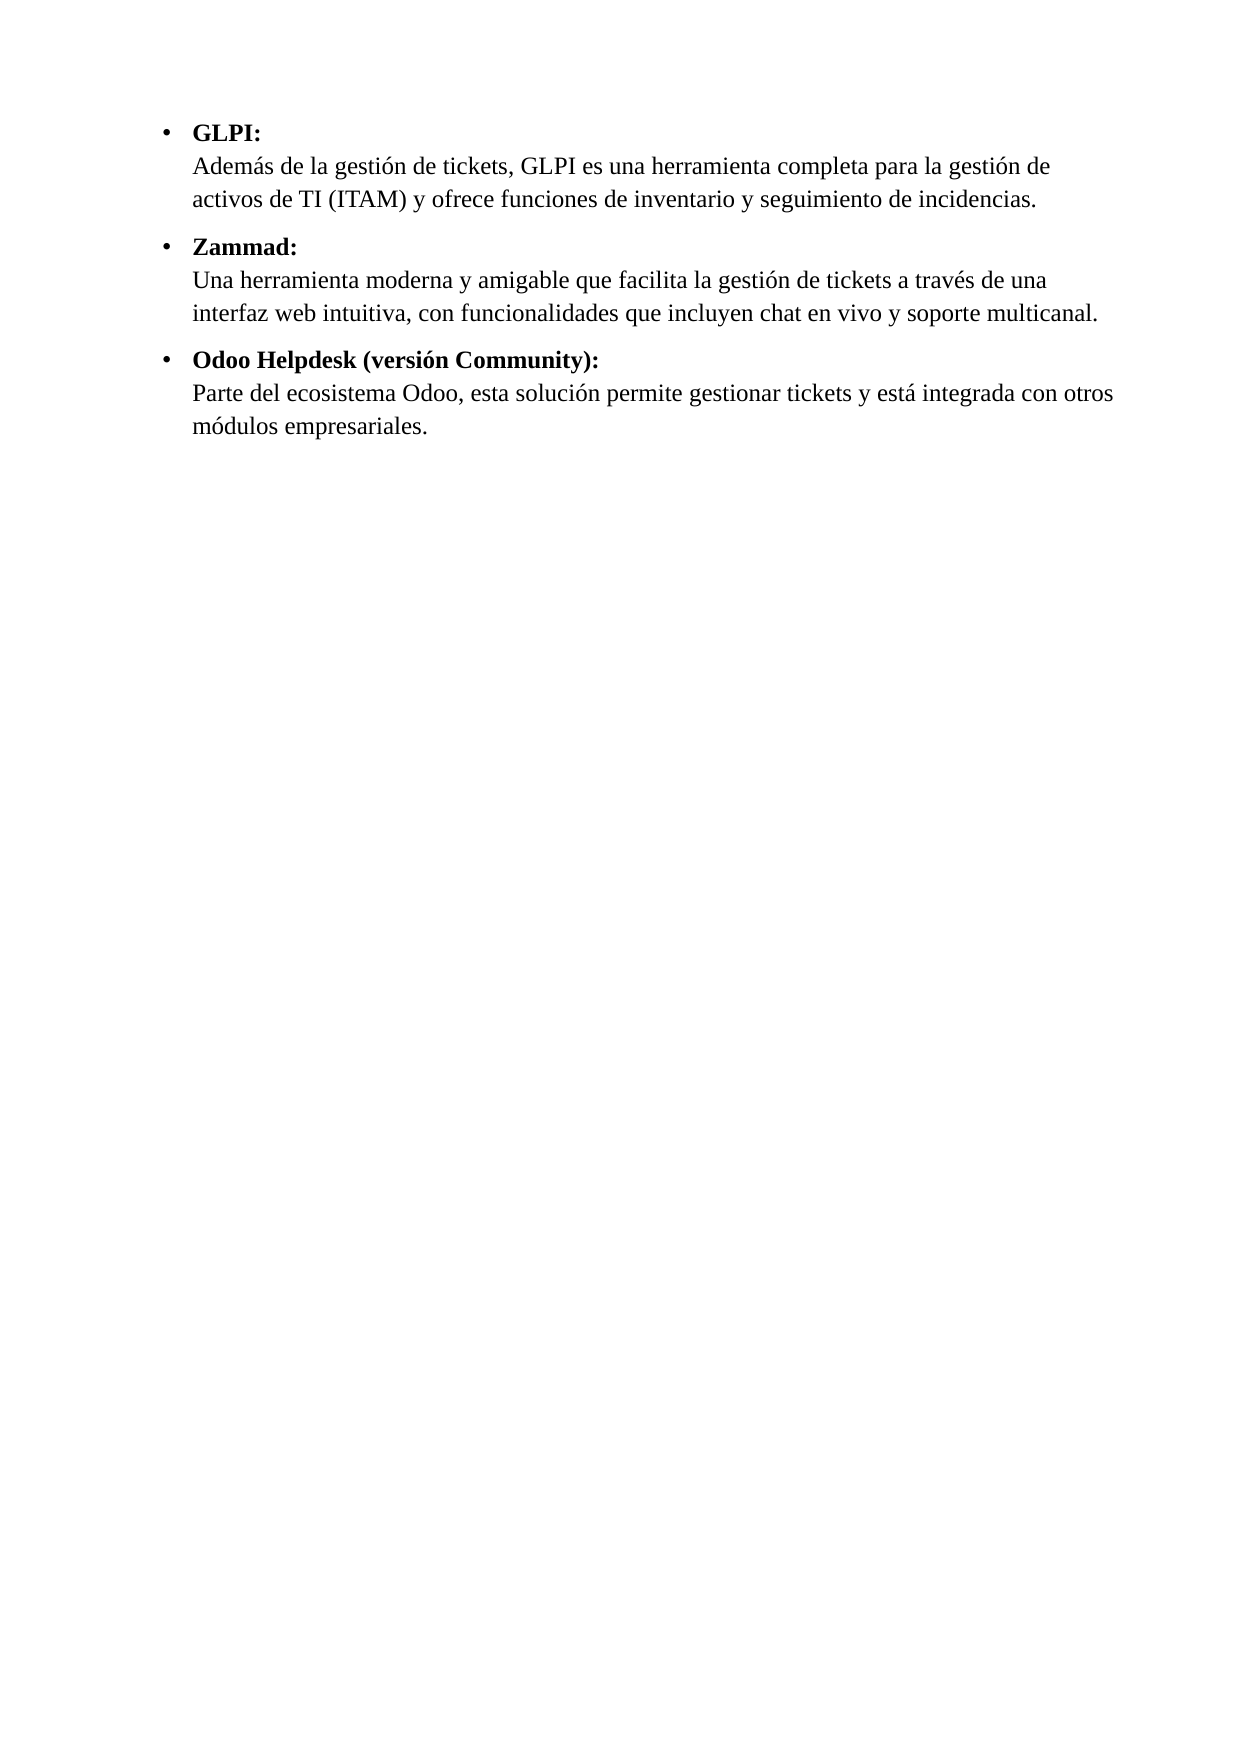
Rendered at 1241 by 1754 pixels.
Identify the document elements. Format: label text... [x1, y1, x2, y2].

list Odoo Helpdesk (versión Community): Parte del ecosistema Odoo, esta solución permite gestionar tickets y está integrada con otros módulos empresariales. [162, 345, 1122, 440]
list GLPI: Además de la gestión de tickets, GLPI es una herramienta completa para la gestión de activos de TI (ITAM) y ofrece funciones de inventario y seguimiento de incidencias. [162, 118, 1122, 213]
list Zammad: Una herramienta moderna y amigable que facilita la gestión de tickets a través de una interfaz web intuitiva, con funcionalidades que incluyen chat en vivo y soporte multicanal. [162, 232, 1122, 327]
